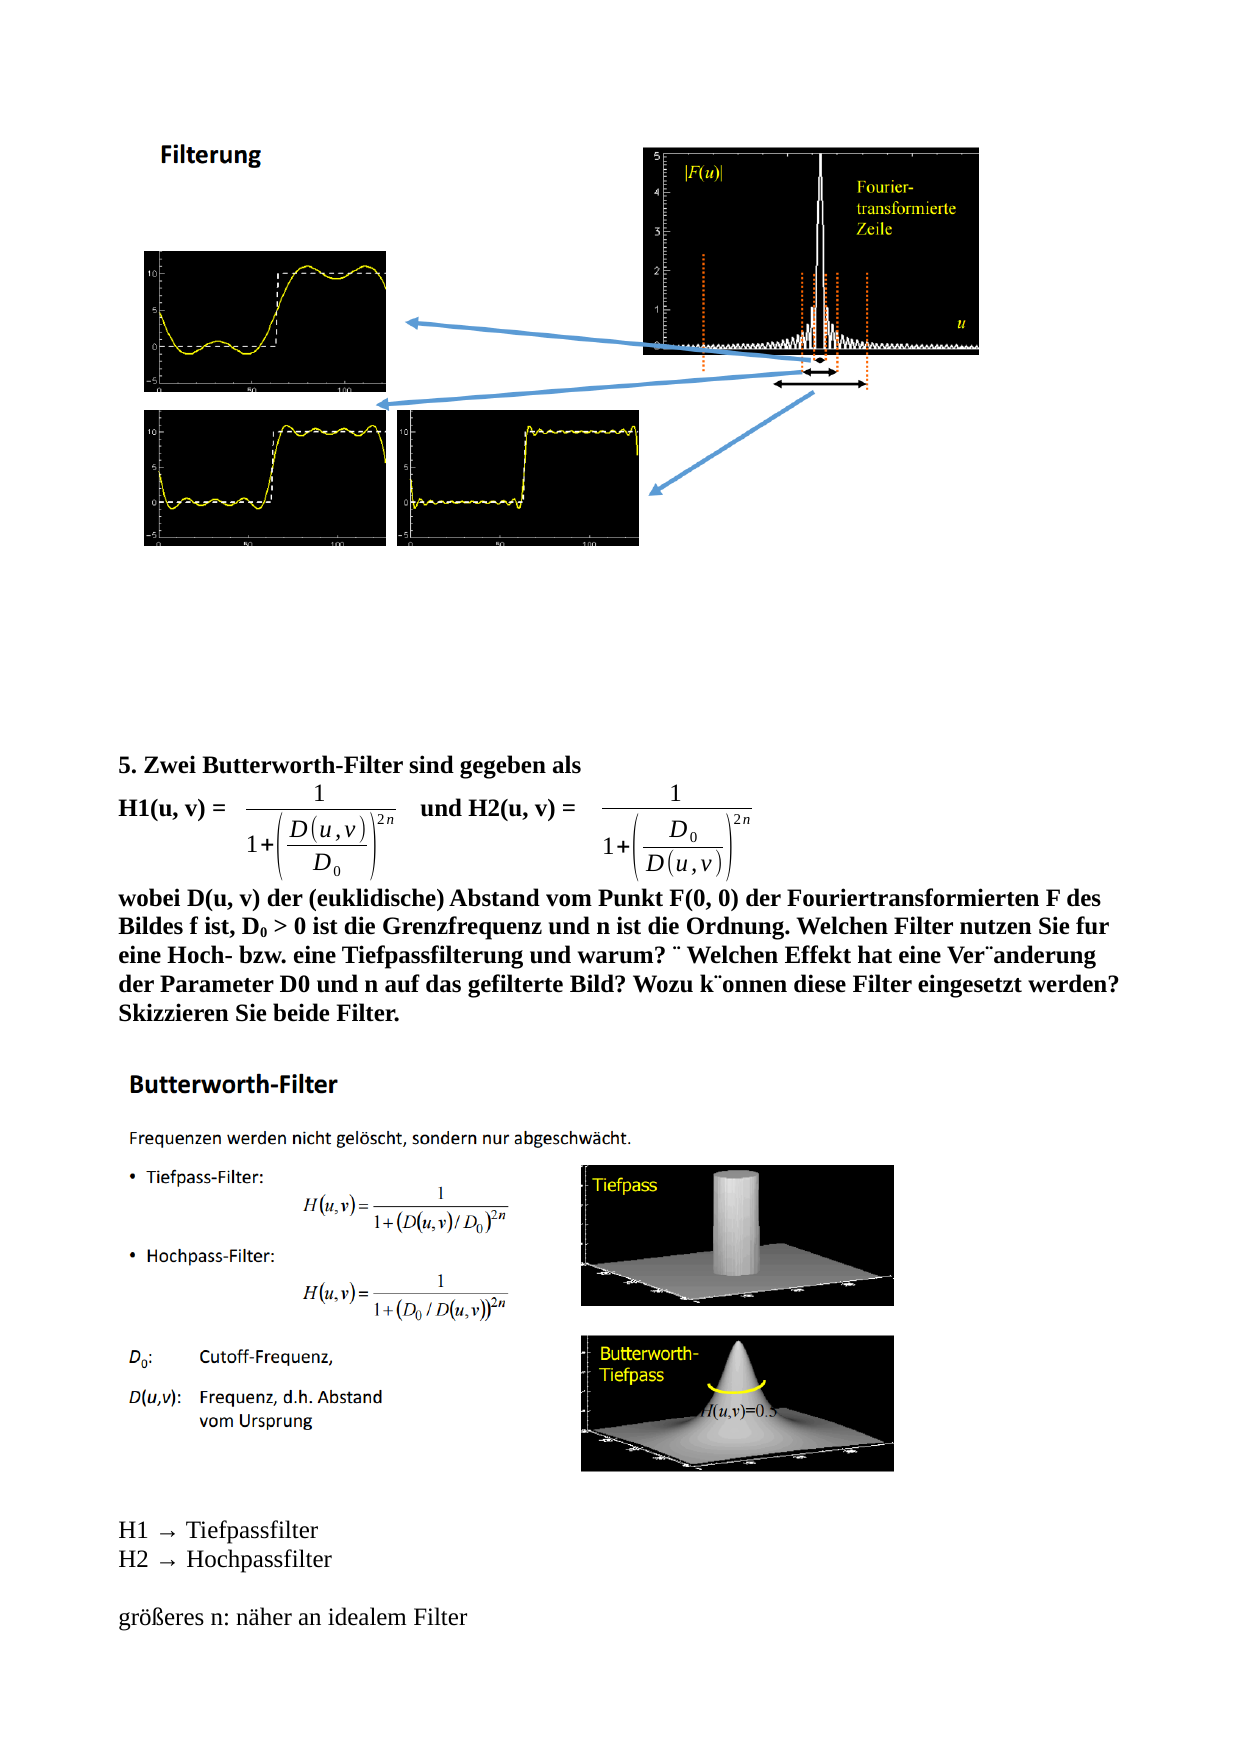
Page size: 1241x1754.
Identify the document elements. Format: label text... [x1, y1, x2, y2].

text H1 → Tiefpassfilter [118, 1515, 1122, 1544]
text H2 → Hochpassfilter [118, 1544, 1122, 1573]
text größeres n: näher an idealem Filter [118, 1602, 1122, 1630]
text wobei D(u, v) der (euklidische) Abstand vom Punkt F(0, 0) der Fouriertransformierten F des Bildes f ist, D0 > 0 ist die Grenzfrequenz und n ist die Ordnung. Welchen Filter nutzen Sie fur eine Hoch- bzw. eine Tiefpassfilterung und warum? ¨ Welchen Effekt hat eine Ver¨anderung der Parameter D0 und n auf das gefilterte Bild? Wozu k¨onnen diese Filter eingesetzt werden? Skizzieren Sie beide Filter. [118, 883, 1122, 1026]
picture [125, 139, 996, 559]
text 5. Zwei Butterworth-Filter sind gegeben als [118, 751, 1122, 779]
text H1(u, v) = und H2(u, v) = [118, 779, 1122, 883]
picture [106, 1068, 910, 1487]
